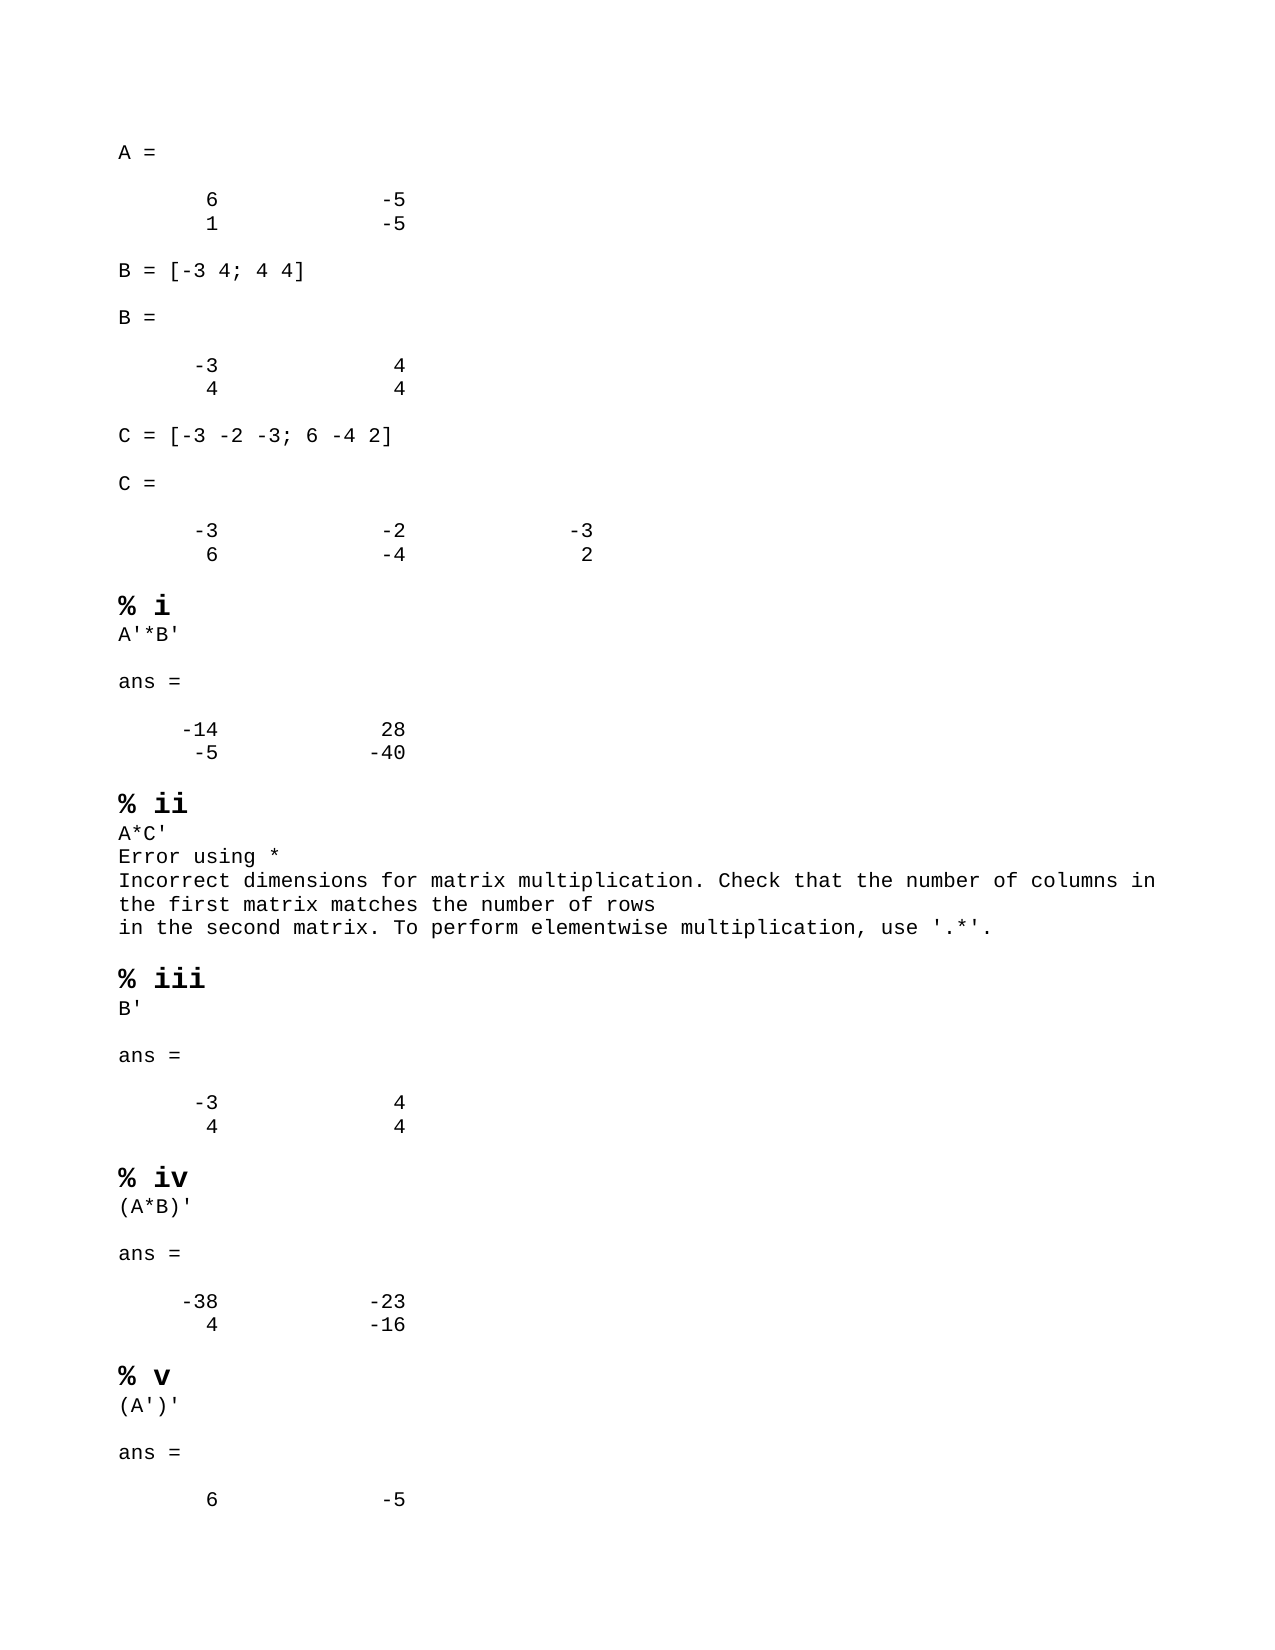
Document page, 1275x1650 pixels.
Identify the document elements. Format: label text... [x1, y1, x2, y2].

text (A*B)' [118, 1196, 1157, 1220]
text A = [118, 142, 1157, 165]
text 4 4 [118, 378, 1157, 402]
text C = [-3 -2 -3; 6 -4 2] [118, 426, 1157, 449]
text (A')' [118, 1394, 1157, 1418]
text -3 4 [118, 1092, 1157, 1116]
text 6 -4 2 [118, 544, 1157, 567]
text A*C' [118, 823, 1157, 846]
text % ii [118, 789, 1157, 823]
text Incorrect dimensions for matrix multiplication. Check that the number of columns in the first matrix matches the number of rows [118, 870, 1157, 917]
text -3 4 [118, 354, 1157, 378]
text B = [118, 307, 1157, 331]
text % iii [118, 964, 1157, 997]
text B' [118, 997, 1157, 1021]
text in the second matrix. To perform elementwise multiplication, use '.*'. [118, 917, 1157, 941]
text % iv [118, 1163, 1157, 1196]
text -3 -2 -3 [118, 520, 1157, 544]
text ans = [118, 1243, 1157, 1267]
text 6 -5 [118, 1489, 1157, 1513]
text 6 -5 [118, 189, 1157, 213]
text Error using * [118, 846, 1157, 870]
text ans = [118, 671, 1157, 695]
text -38 -23 [118, 1291, 1157, 1314]
text 4 4 [118, 1116, 1157, 1139]
text A'*B' [118, 624, 1157, 648]
text C = [118, 473, 1157, 496]
text -14 28 [118, 719, 1157, 742]
text % i [118, 591, 1157, 624]
text 4 -16 [118, 1314, 1157, 1338]
text B = [-3 4; 4 4] [118, 260, 1157, 284]
text 1 -5 [118, 213, 1157, 236]
text -5 -40 [118, 742, 1157, 766]
text ans = [118, 1045, 1157, 1068]
text ans = [118, 1442, 1157, 1466]
text % v [118, 1362, 1157, 1394]
